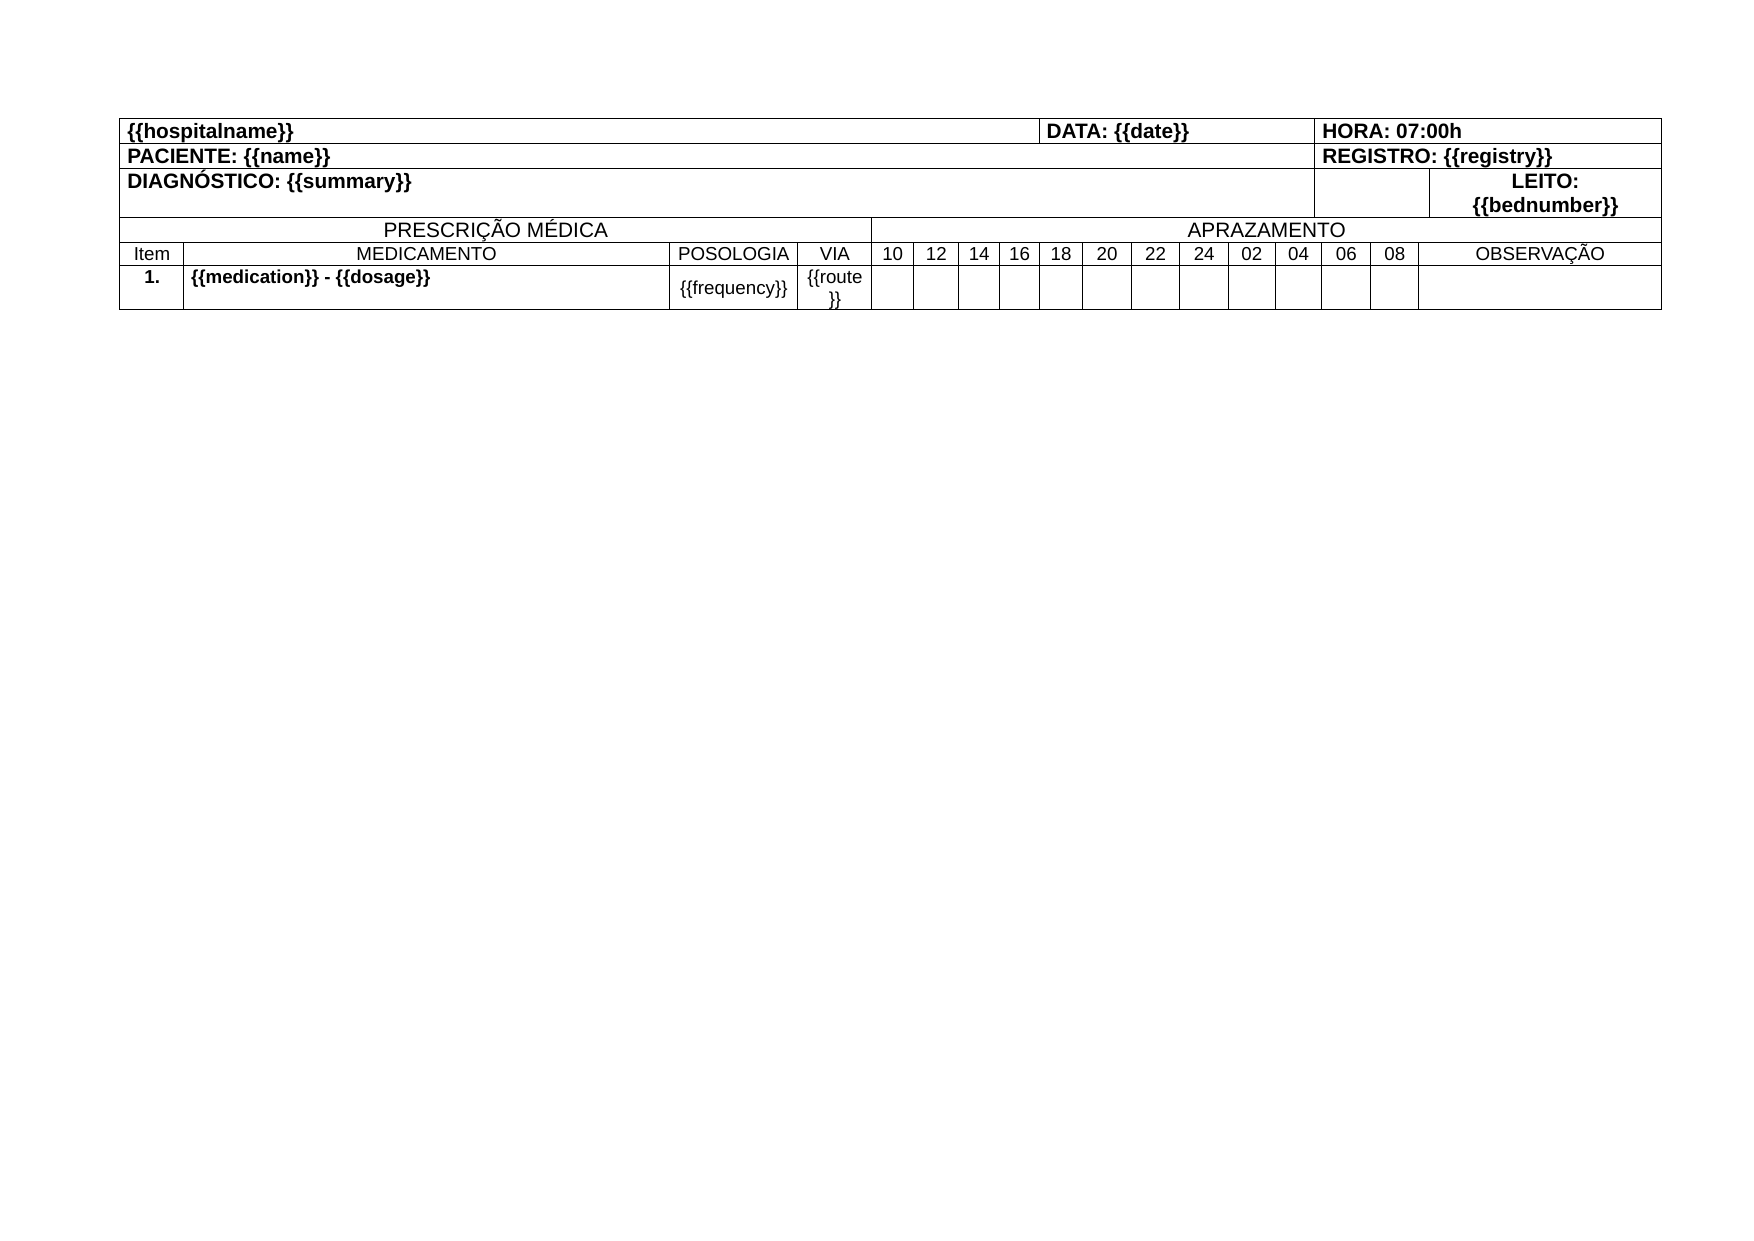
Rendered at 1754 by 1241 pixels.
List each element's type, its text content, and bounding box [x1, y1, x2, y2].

table_cell OBSERVAÇÃO [1419, 243, 1661, 265]
table_cell [914, 266, 958, 309]
table_cell PRESCRIÇÃO MÉDICA [120, 218, 871, 242]
table_cell [1419, 266, 1661, 309]
table_cell 12 [914, 243, 958, 265]
table_cell [1322, 266, 1370, 309]
table_cell 10 [872, 243, 913, 265]
table_cell 06 [1322, 243, 1370, 265]
table_cell [1276, 266, 1321, 309]
table_cell 08 [1371, 243, 1418, 265]
table_cell PACIENTE: {{name}} [120, 144, 1314, 168]
table_cell [120, 266, 183, 309]
table_cell [1000, 266, 1039, 309]
table_header {{hospitalname}} [120, 119, 1039, 143]
table_header DATA: {{date}} [1040, 119, 1314, 143]
table_cell 04 [1276, 243, 1321, 265]
table_cell DIAGNÓSTICO: {{summary}} [120, 169, 1314, 217]
table_cell {{route}} [798, 266, 871, 309]
table_cell [959, 266, 999, 309]
table_cell [1180, 266, 1228, 309]
table_cell [1371, 266, 1418, 309]
table_cell REGISTRO: {{registry}} [1315, 144, 1661, 168]
table_cell 16 [1000, 243, 1039, 265]
table_cell [1315, 169, 1429, 217]
table_cell [1040, 266, 1082, 309]
table_cell 18 [1040, 243, 1082, 265]
table_cell APRAZAMENTO [872, 218, 1661, 242]
table_cell {{medication}} - {{dosage}} [184, 266, 669, 309]
table_cell 22 [1132, 243, 1179, 265]
table_cell {{frequency}} [670, 266, 797, 309]
table_cell [1083, 266, 1131, 309]
table_cell 14 [959, 243, 999, 265]
table_cell Item [120, 243, 183, 265]
table_cell LEITO: {{bednumber}} [1430, 169, 1661, 217]
table_cell 20 [1083, 243, 1131, 265]
table_cell VIA [798, 243, 871, 265]
table_cell [1132, 266, 1179, 309]
table_cell MEDICAMENTO [184, 243, 669, 265]
table_cell [1229, 266, 1275, 309]
table_cell 24 [1180, 243, 1228, 265]
table_cell 02 [1229, 243, 1275, 265]
table_cell [872, 266, 913, 309]
table_header HORA: 07:00h [1315, 119, 1661, 143]
table_cell POSOLOGIA [670, 243, 797, 265]
